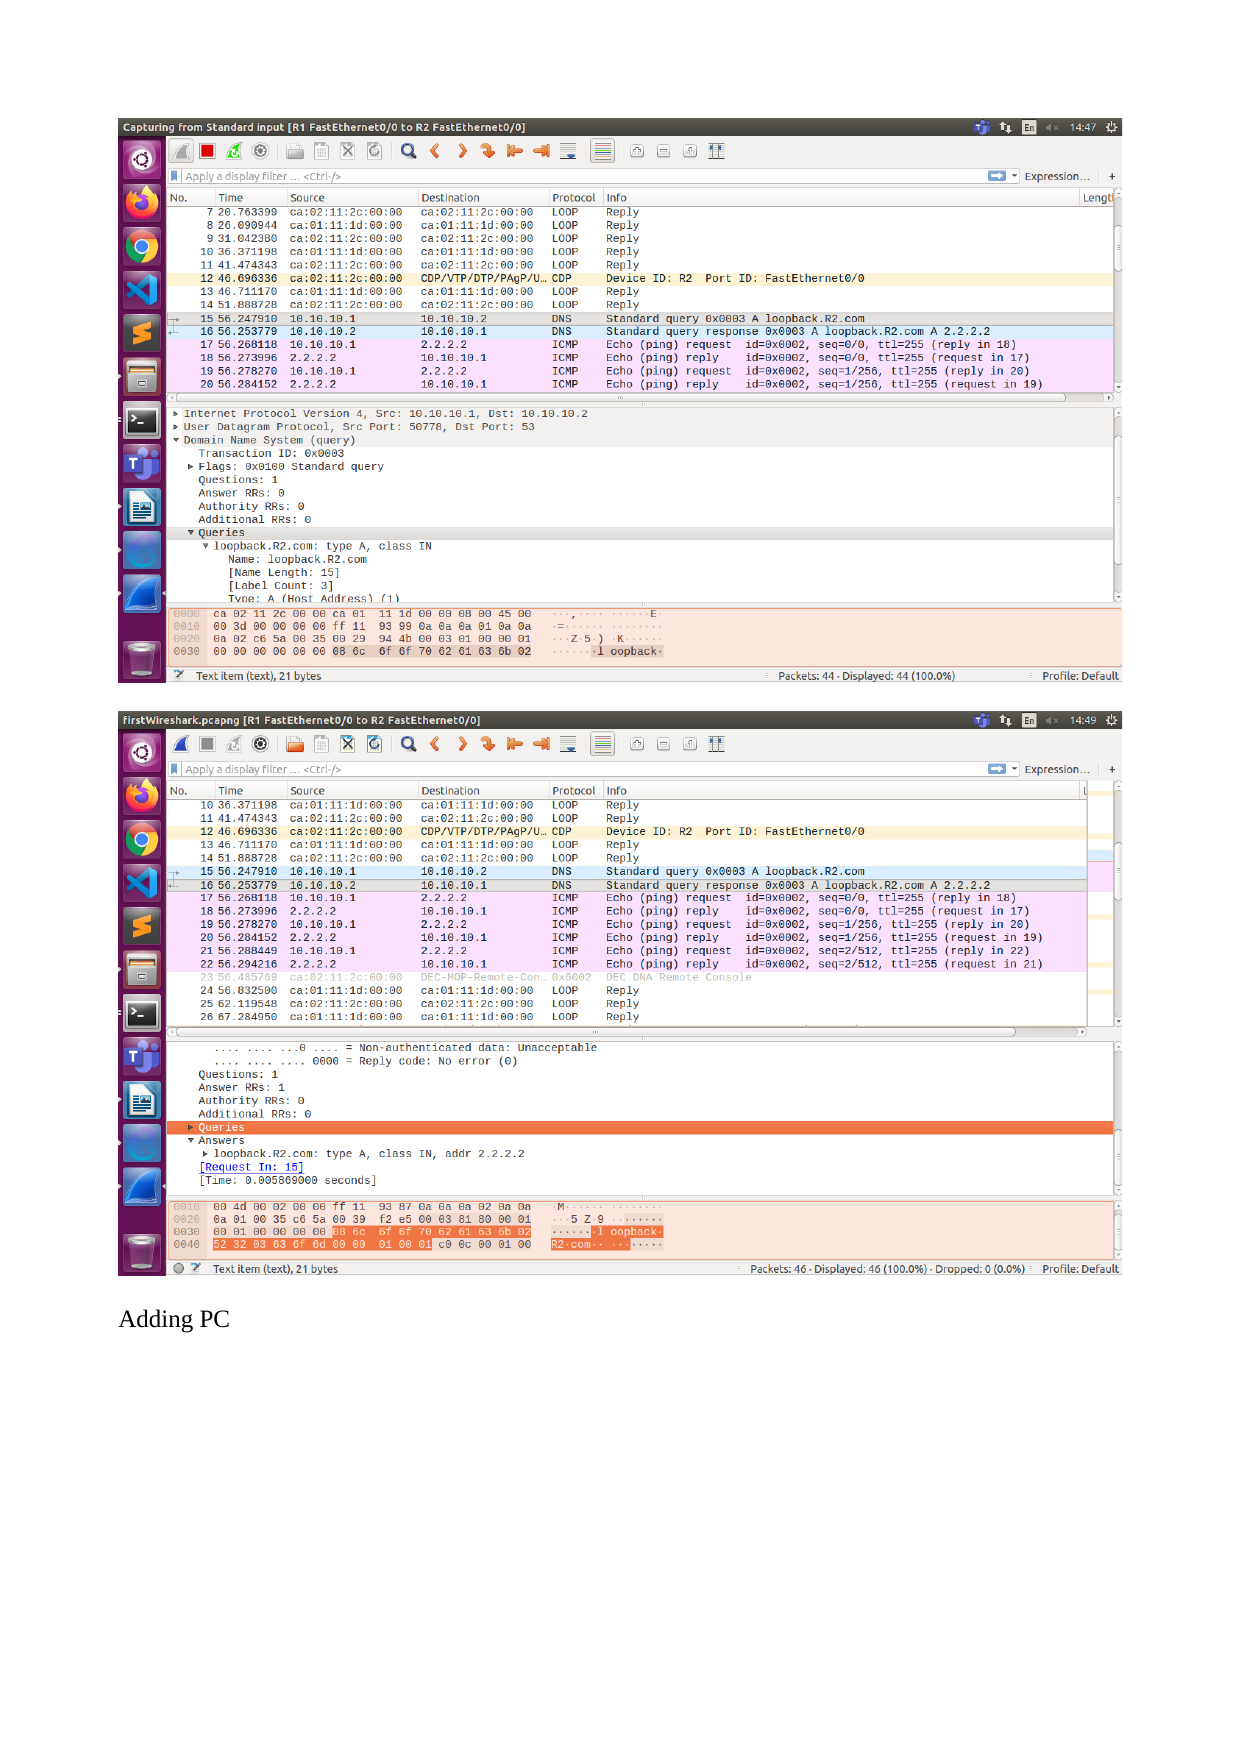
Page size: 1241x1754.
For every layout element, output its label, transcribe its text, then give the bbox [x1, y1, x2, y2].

picture [118, 118, 1123, 683]
text Adding PC [118, 1304, 1122, 1333]
picture [118, 711, 1123, 1276]
